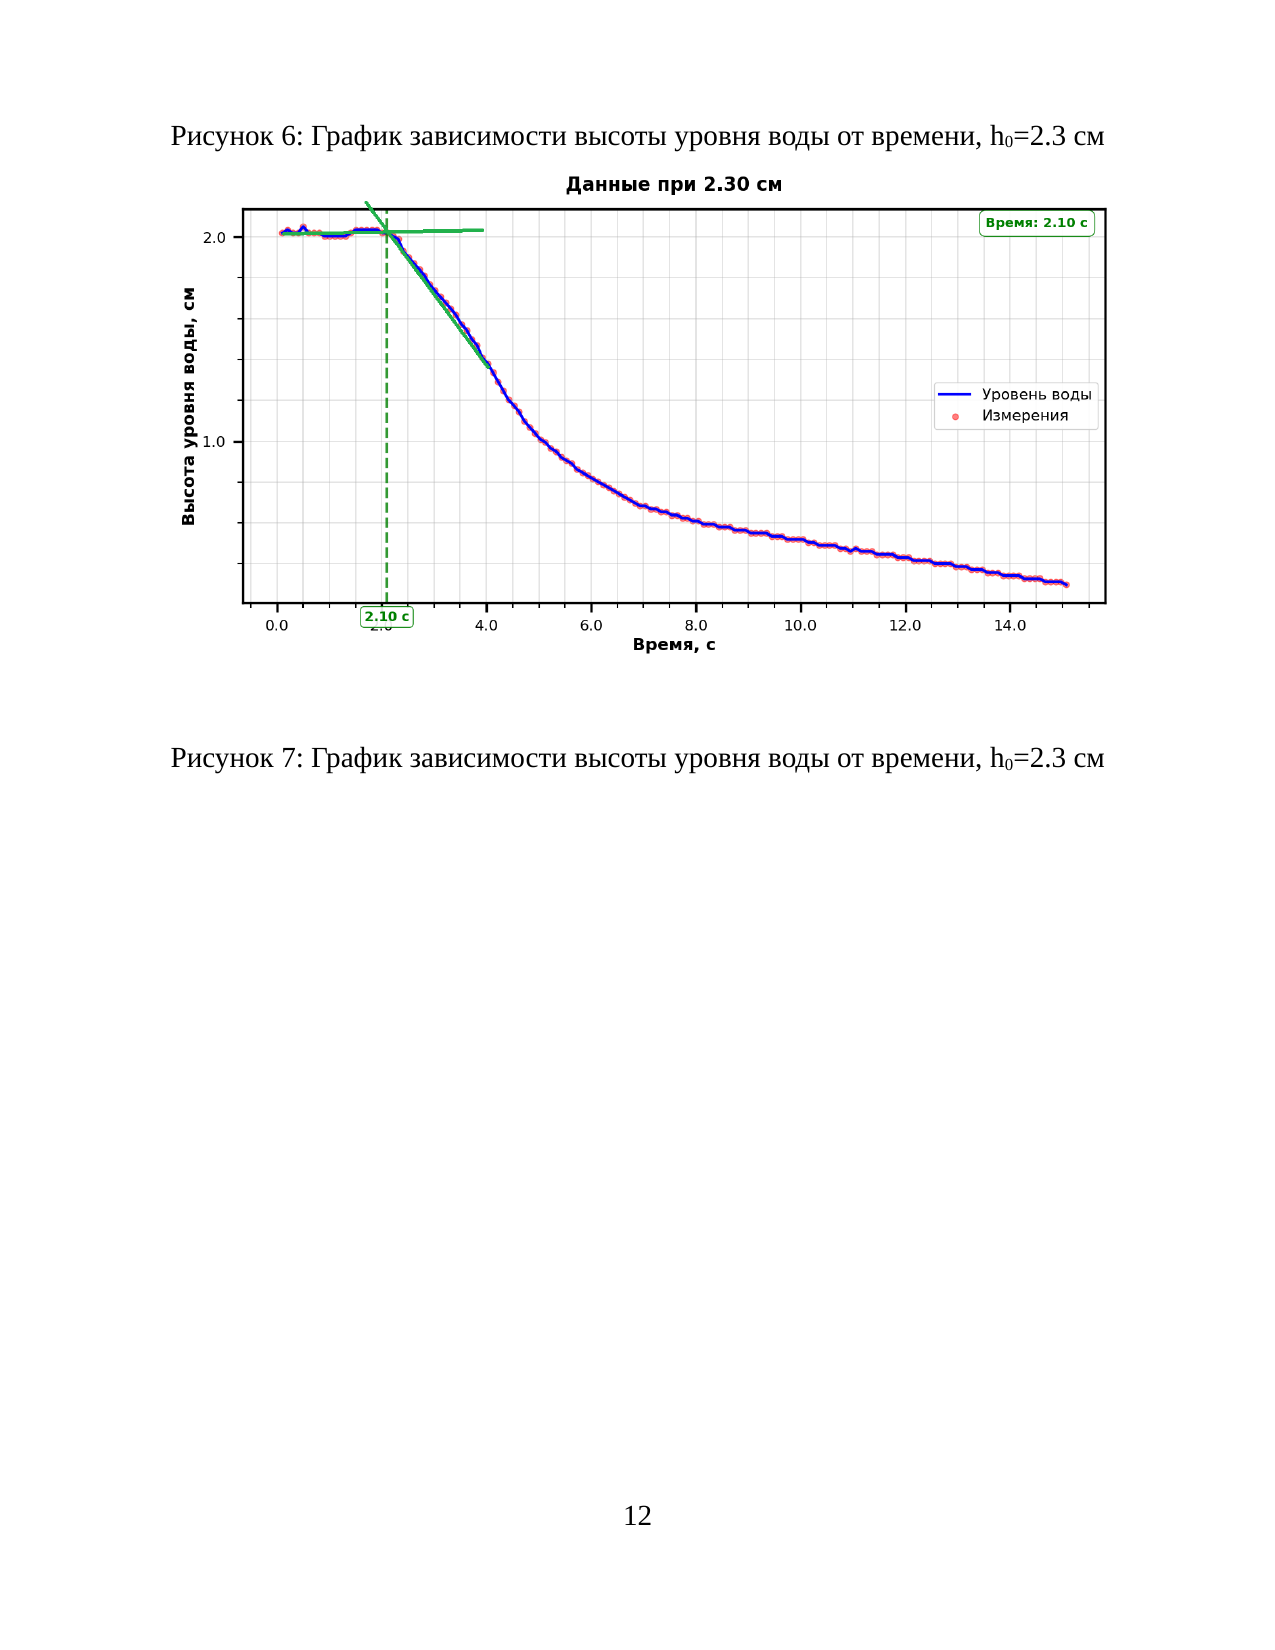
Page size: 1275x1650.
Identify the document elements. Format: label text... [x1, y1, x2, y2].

picture [118, 168, 1157, 679]
text Рисунок 6: График зависимости высоты уровня воды от времени, h0=2.3 см [118, 118, 1157, 152]
text Рисунок 7: График зависимости высоты уровня воды от времени, h0=2.3 см [118, 679, 1157, 824]
